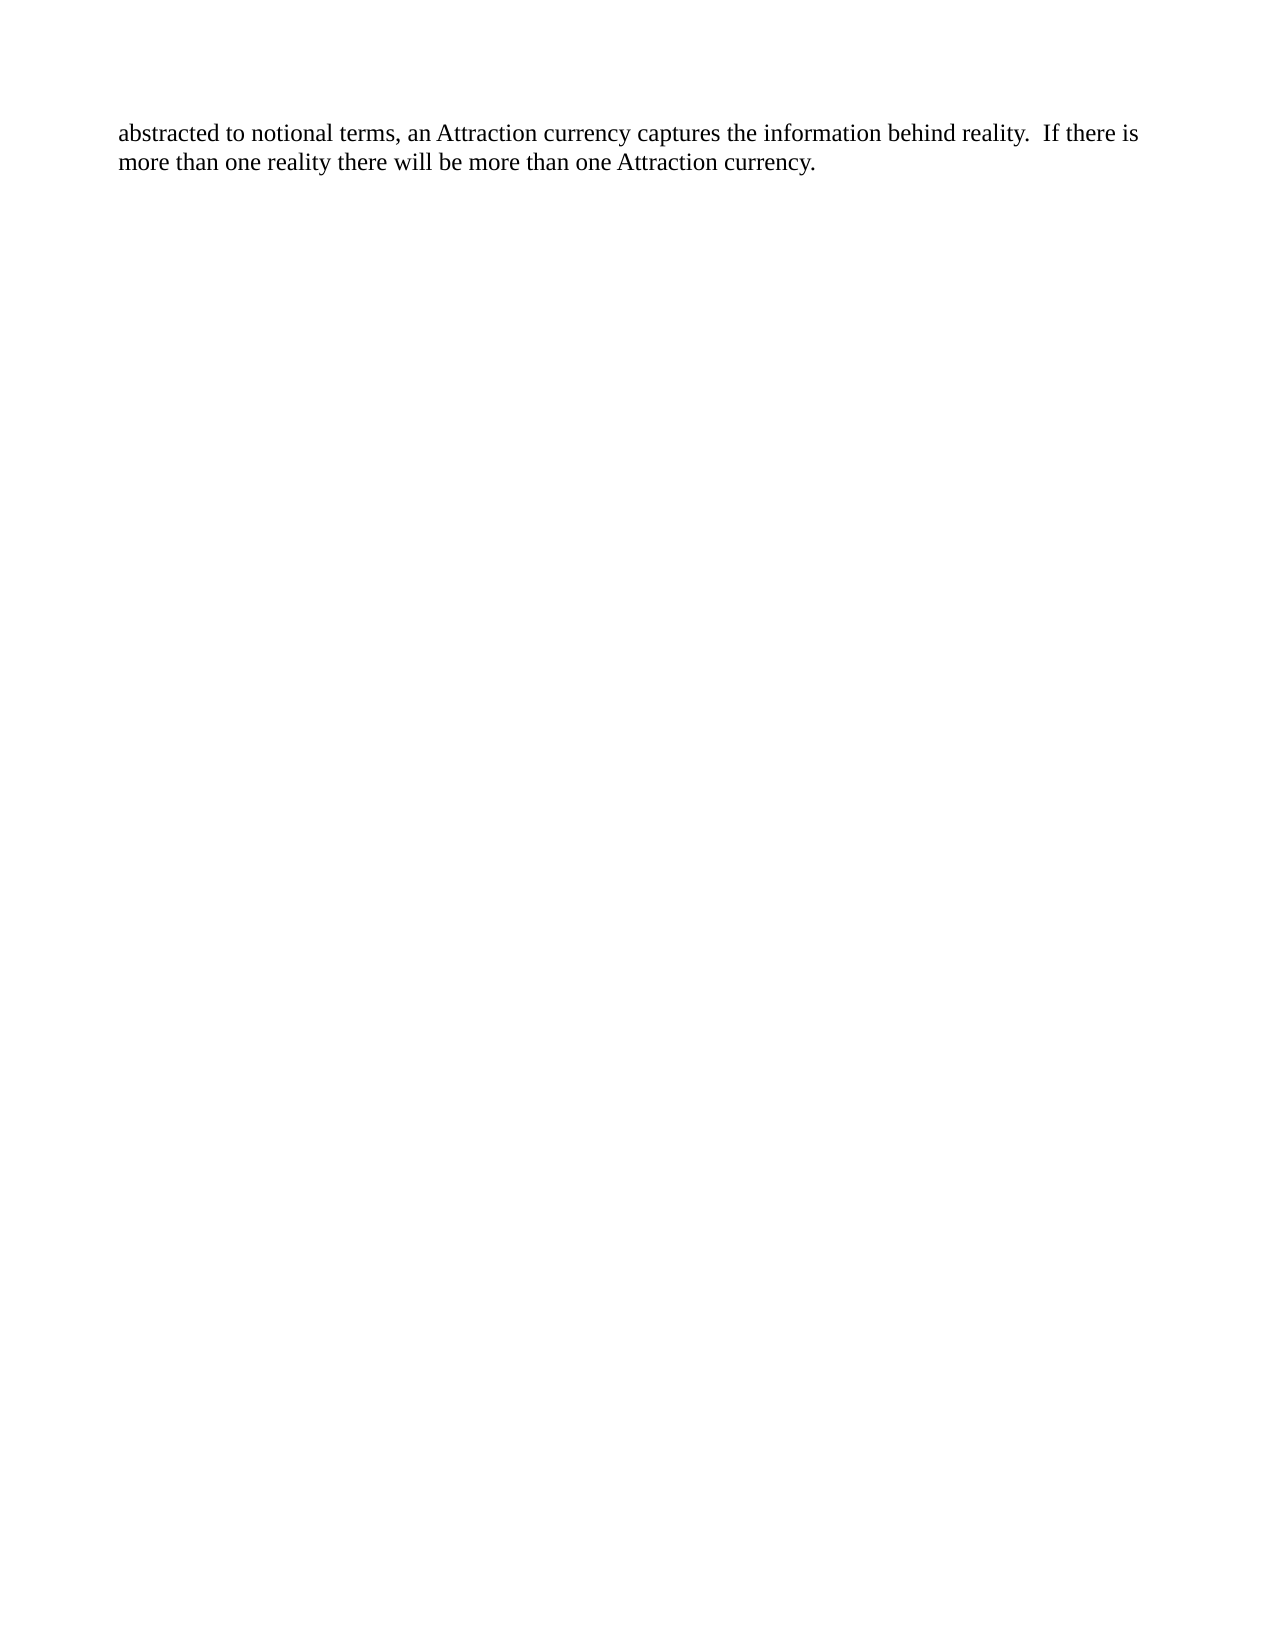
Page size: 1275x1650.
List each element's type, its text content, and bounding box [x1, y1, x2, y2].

text abstracted to notional terms, an Attraction currency captures the information behind reality. If there is more than one reality there will be more than one Attraction currency. [118, 118, 1157, 176]
